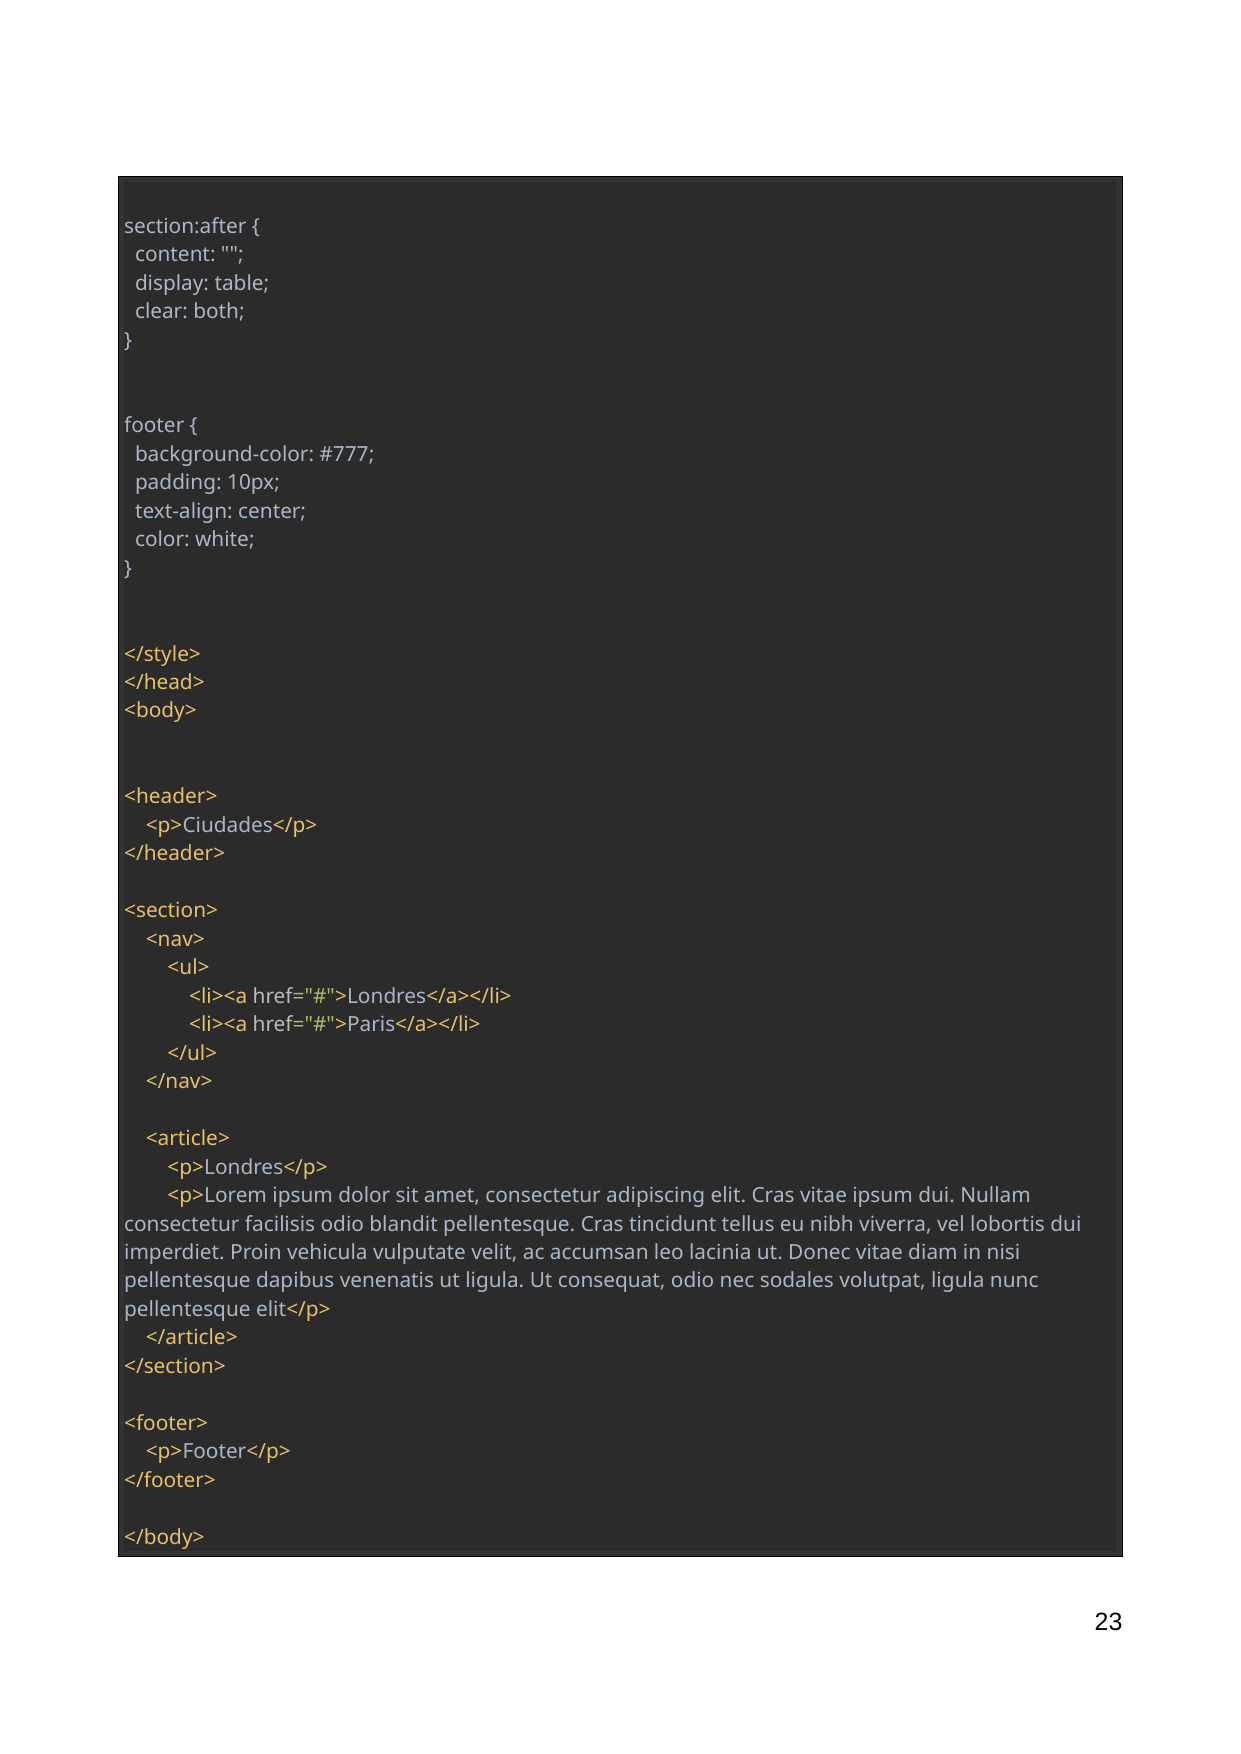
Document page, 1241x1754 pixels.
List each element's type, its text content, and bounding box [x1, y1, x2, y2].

table_header section:after { content: ""; display: table; clear: both; } footer { background-color: #777; padding: 10px; text-align: center; color: white; } </style> </head> <body> <header> <p>Ciudades</p> </header> <section> <nav> <ul> <li><a href="#">Londres</a></li> <li><a href="#">Paris</a></li> </ul> </nav> <article> <p>Londres</p> <p>Lorem ipsum dolor sit amet, consectetur adipiscing elit. Cras vitae ipsum dui. Nullam consectetur facilisis odio blandit pellentesque. Cras tincidunt tellus eu nibh viverra, vel lobortis dui imperdiet. Proin vehicula vulputate velit, ac accumsan leo lacinia ut. Donec vitae diam in nisi pellentesque dapibus venenatis ut ligula. Ut consequat, odio nec sodales volutpat, ligula nunc pellentesque elit</p> </article> </section> <footer> <p>Footer</p> </footer> </body> [119, 177, 1122, 1556]
